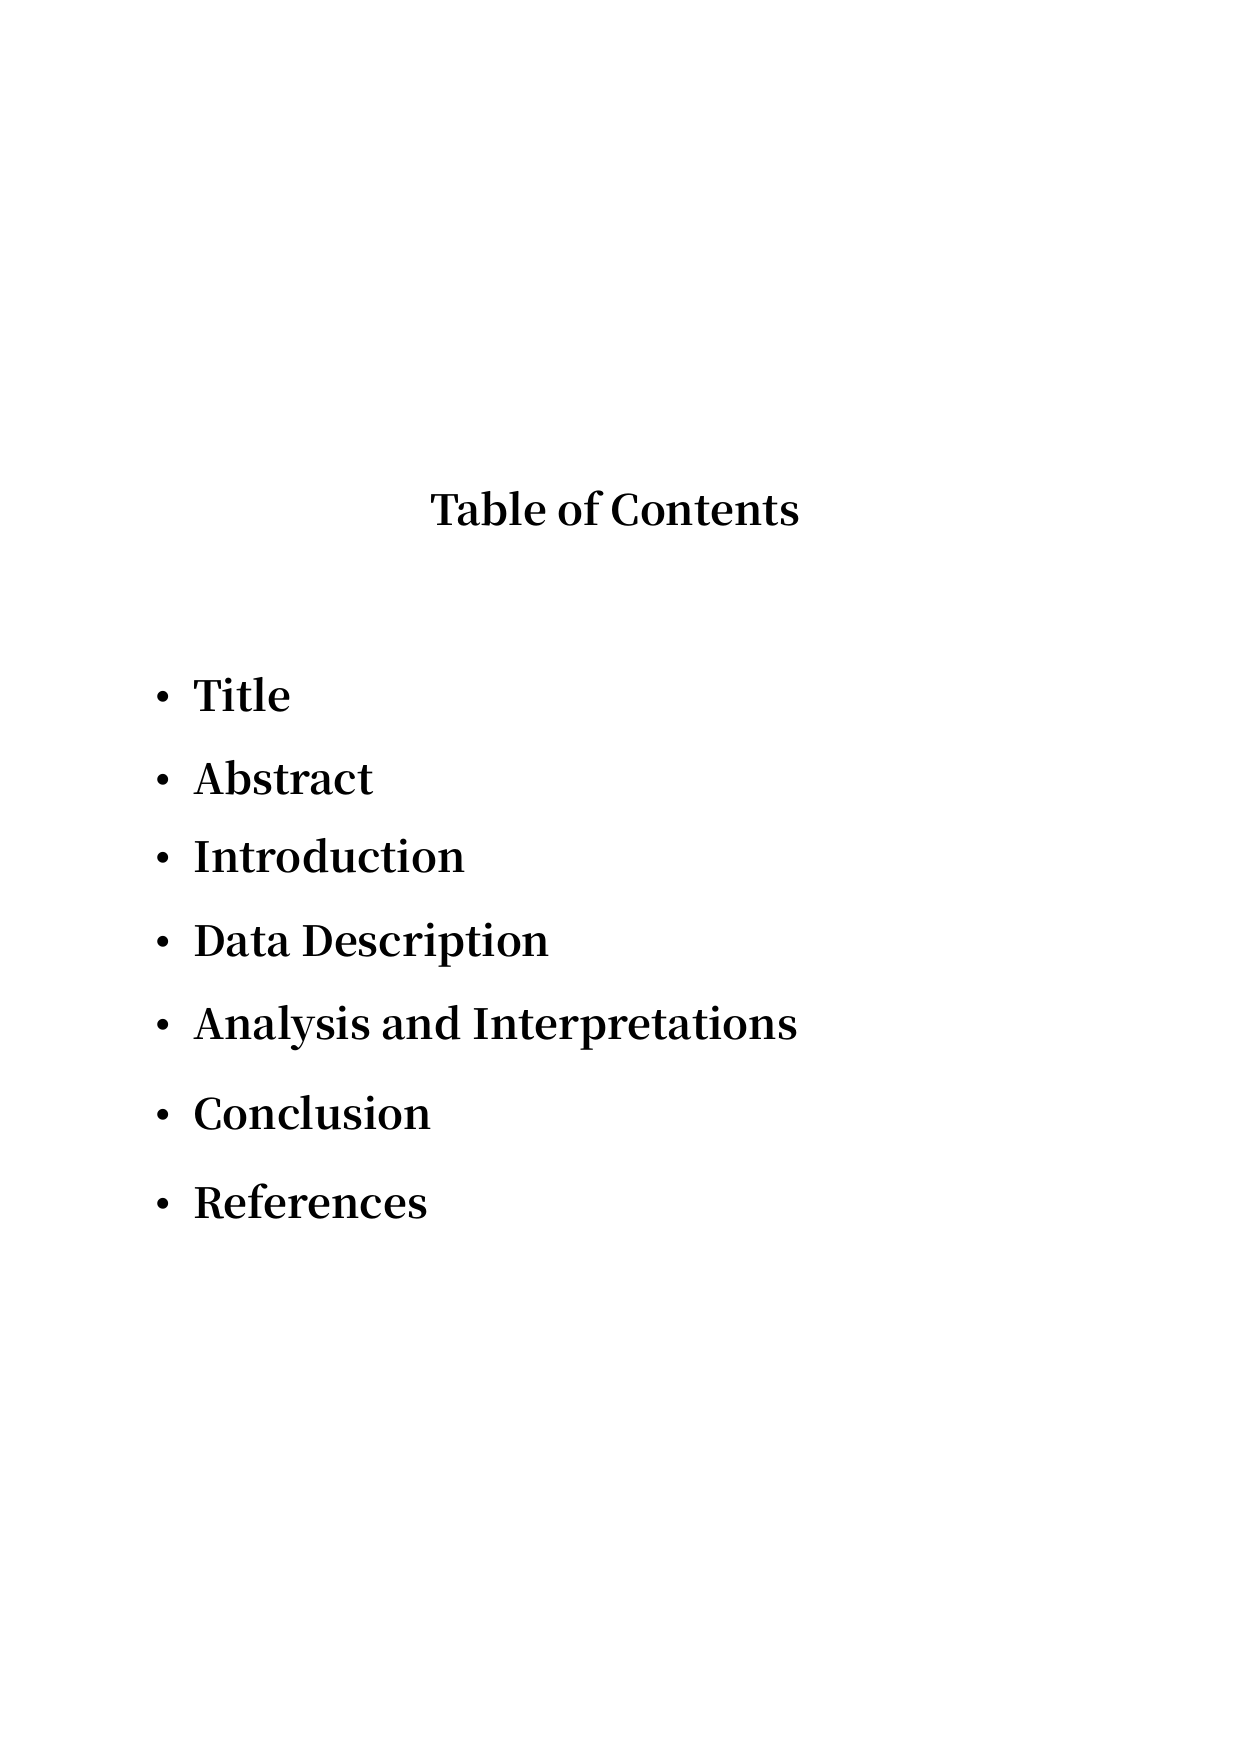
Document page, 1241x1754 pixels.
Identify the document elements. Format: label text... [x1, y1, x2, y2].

list Introduction [156, 824, 1122, 884]
list Data Description [156, 908, 1122, 968]
list Title [156, 663, 1122, 723]
list Abstract [156, 747, 1122, 807]
list Conclusion [156, 1081, 1122, 1141]
list References [156, 1171, 1122, 1231]
text Table of Contents [118, 477, 1122, 537]
list Analysis and Interpretations [156, 992, 1122, 1052]
